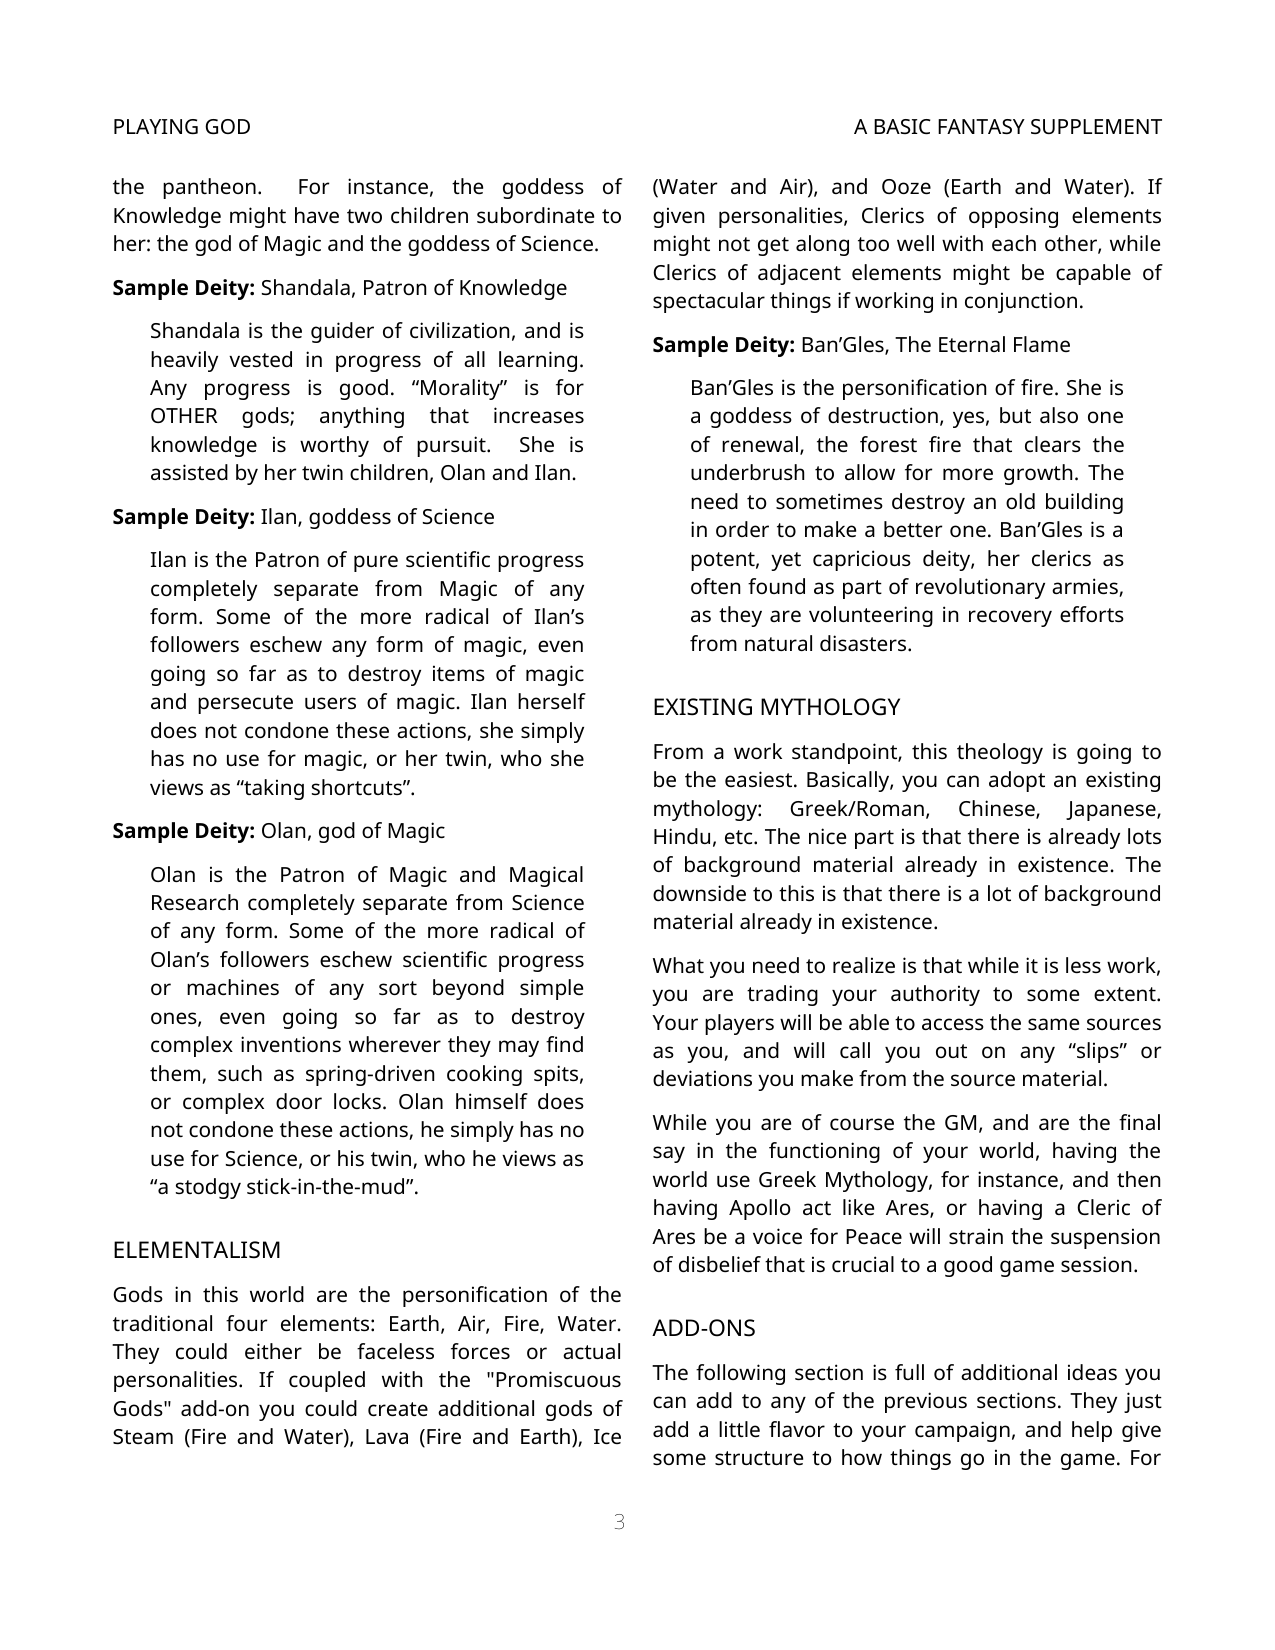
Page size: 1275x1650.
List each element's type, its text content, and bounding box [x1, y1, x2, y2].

text From a work standpoint, this theology is going to be the easiest. Basically, you can adopt an existing mythology: Greek/Roman, Chinese, Japanese, Hindu, etc. The nice part is that there is already lots of background material already in existence. The downside to this is that there is a lot of background material already in existence. [652, 737, 1162, 936]
text Gods in this world are the personification of the traditional four elements: Earth, Air, Fire, Water. They could either be faceless forces or actual personalities. If coupled with the "Promiscuous Gods" add-on you could create additional gods of Steam (Fire and Water), Lava (Fire and Earth), Ice [112, 1280, 622, 1451]
text Sample Deity: Ilan, goddess of Science [112, 502, 622, 530]
text Sample Deity: Olan, god of Magic [112, 816, 622, 845]
text (Water and Air), and Ooze (Earth and Water). If given personalities, Clerics of opposing elements might not get along too well with each other, while Clerics of adjacent elements might be capable of spectacular things if working in conjunction. [652, 172, 1162, 315]
text Ban’Gles is the personification of fire. She is a goddess of destruction, yes, but also one of renewal, the forest fire that clears the underbrush to allow for more growth. The need to sometimes destroy an old building in order to make a better one. Ban’Gles is a potent, yet capricious deity, her clerics as often found as part of revolutionary armies, as they are volunteering in recovery efforts from natural disasters. [690, 373, 1125, 657]
subtitle ADD-ONS [652, 1312, 1162, 1343]
text Ilan is the Patron of pure scientific progress completely separate from Magic of any form. Some of the more radical of Ilan’s followers eschew any form of magic, even going so far as to destroy items of magic and persecute users of magic. Ilan herself does not condone these actions, she simply has no use for magic, or her twin, who she views as “taking shortcuts”. [150, 545, 585, 801]
text the pantheon. For instance, the goddess of Knowledge might have two children subordinate to her: the god of Magic and the goddess of Science. [112, 172, 622, 258]
subtitle ELEMENTALISM [112, 1234, 622, 1265]
text Sample Deity: Shandala, Patron of Knowledge [112, 273, 622, 301]
text The following section is full of additional ideas you can add to any of the previous sections. They just add a little flavor to your campaign, and help give some structure to how things go in the game. For [652, 1358, 1162, 1472]
text Sample Deity: Ban’Gles, The Eternal Flame [652, 330, 1162, 358]
text Olan is the Patron of Magic and Magical Research completely separate from Science of any form. Some of the more radical of Olan’s followers eschew scientific progress or machines of any sort beyond simple ones, even going so far as to destroy complex inventions wherever they may find them, such as spring-driven cooking spits, or complex door locks. Olan himself does not condone these actions, he simply has no use for Science, or his twin, who he views as “a stodgy stick-in-the-mud”. [150, 860, 585, 1201]
text Shandala is the guider of civilization, and is heavily vested in progress of all learning. Any progress is good. “Morality” is for OTHER gods; anything that increases knowledge is worthy of pursuit. She is assisted by her twin children, Olan and Ilan. [150, 316, 585, 487]
text While you are of course the GM, and are the final say in the functioning of your world, having the world use Greek Mythology, for instance, and then having Apollo act like Ares, or having a Cleric of Ares be a voice for Peace will strain the suspension of disbelief that is crucial to a good game session. [652, 1108, 1162, 1279]
text What you need to realize is that while it is less work, you are trading your authority to some extent. Your players will be able to access the same sources as you, and will call you out on any “slips” or deviations you make from the source material. [652, 951, 1162, 1093]
subtitle EXISTING MYTHOLOGY [652, 691, 1162, 722]
